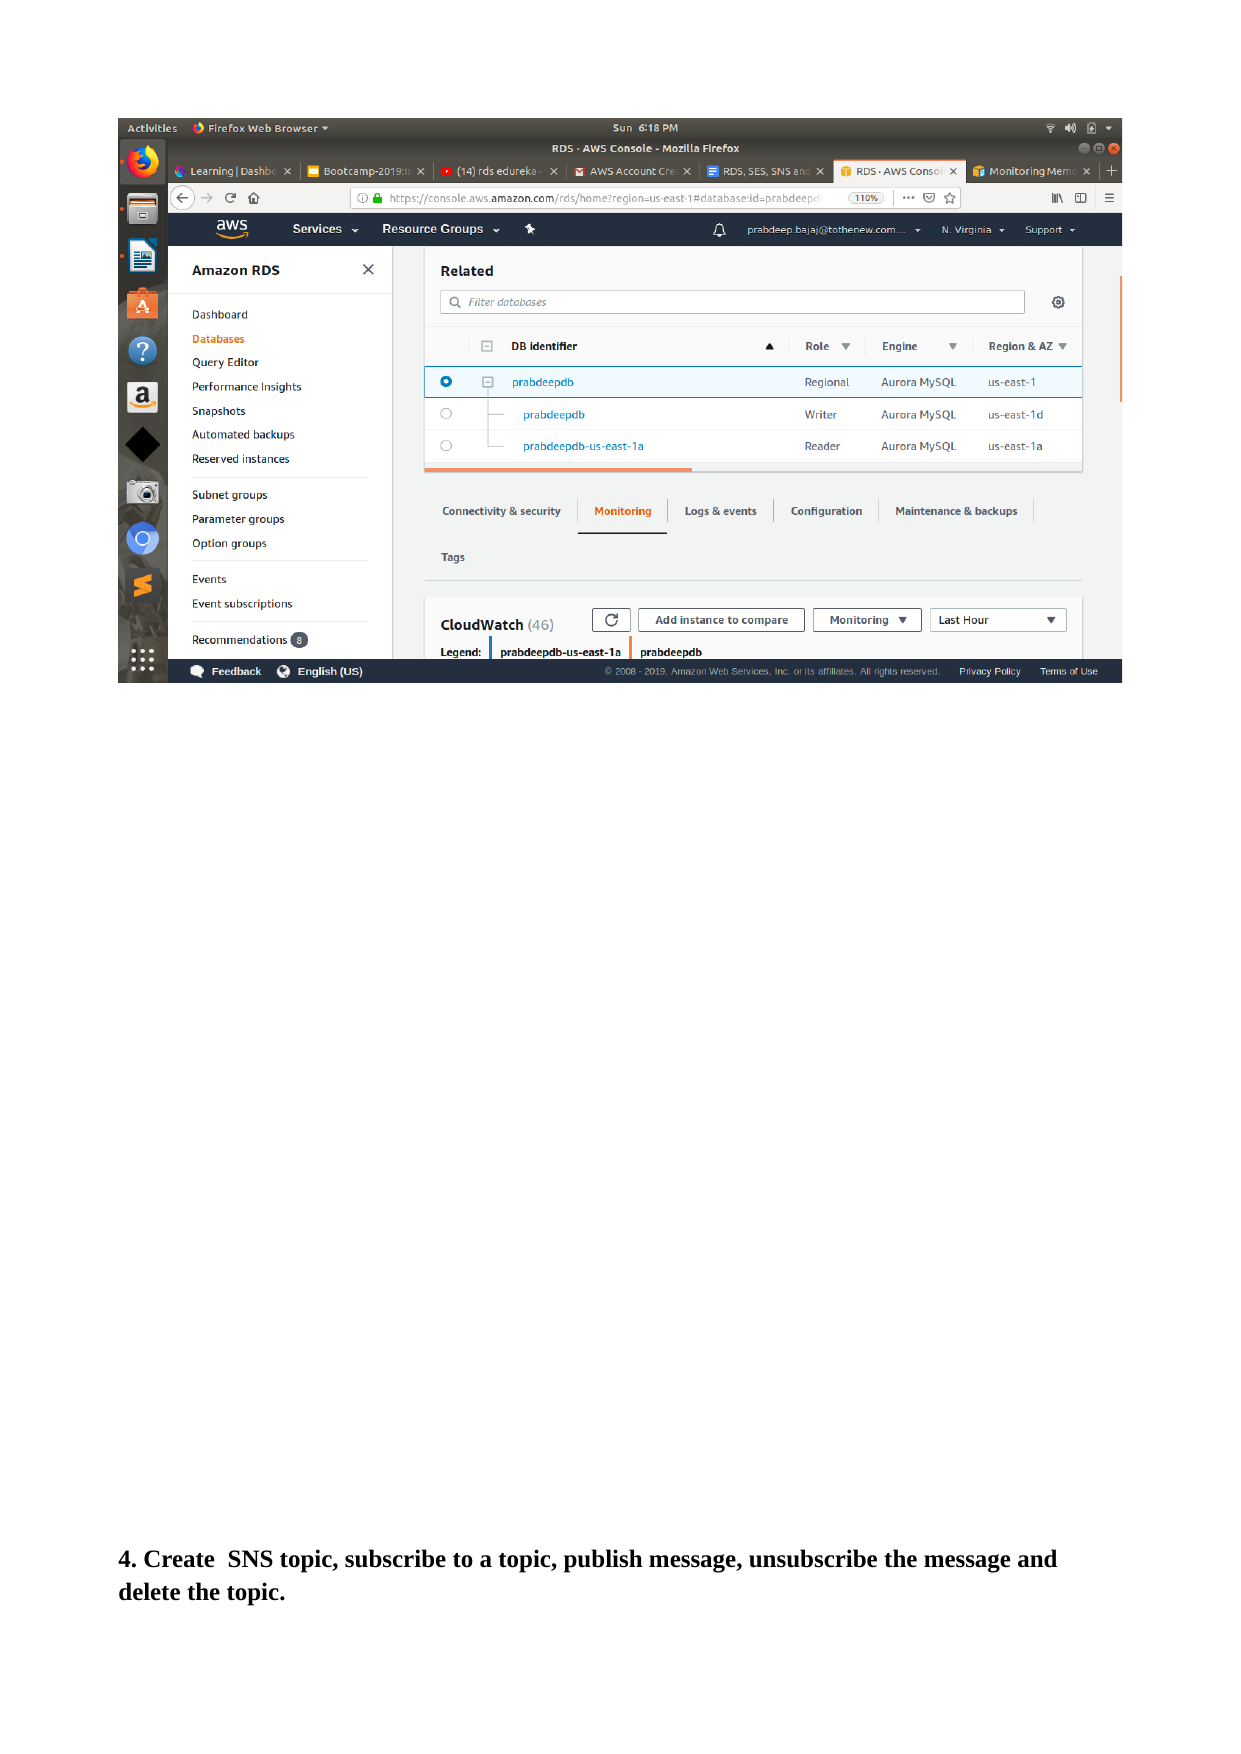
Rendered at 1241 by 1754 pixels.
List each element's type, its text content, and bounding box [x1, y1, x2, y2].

picture [118, 118, 1123, 683]
text 4. Create SNS topic, subscribe to a topic, publish message, unsubscribe the message and delete the topic. [118, 1544, 1122, 1605]
